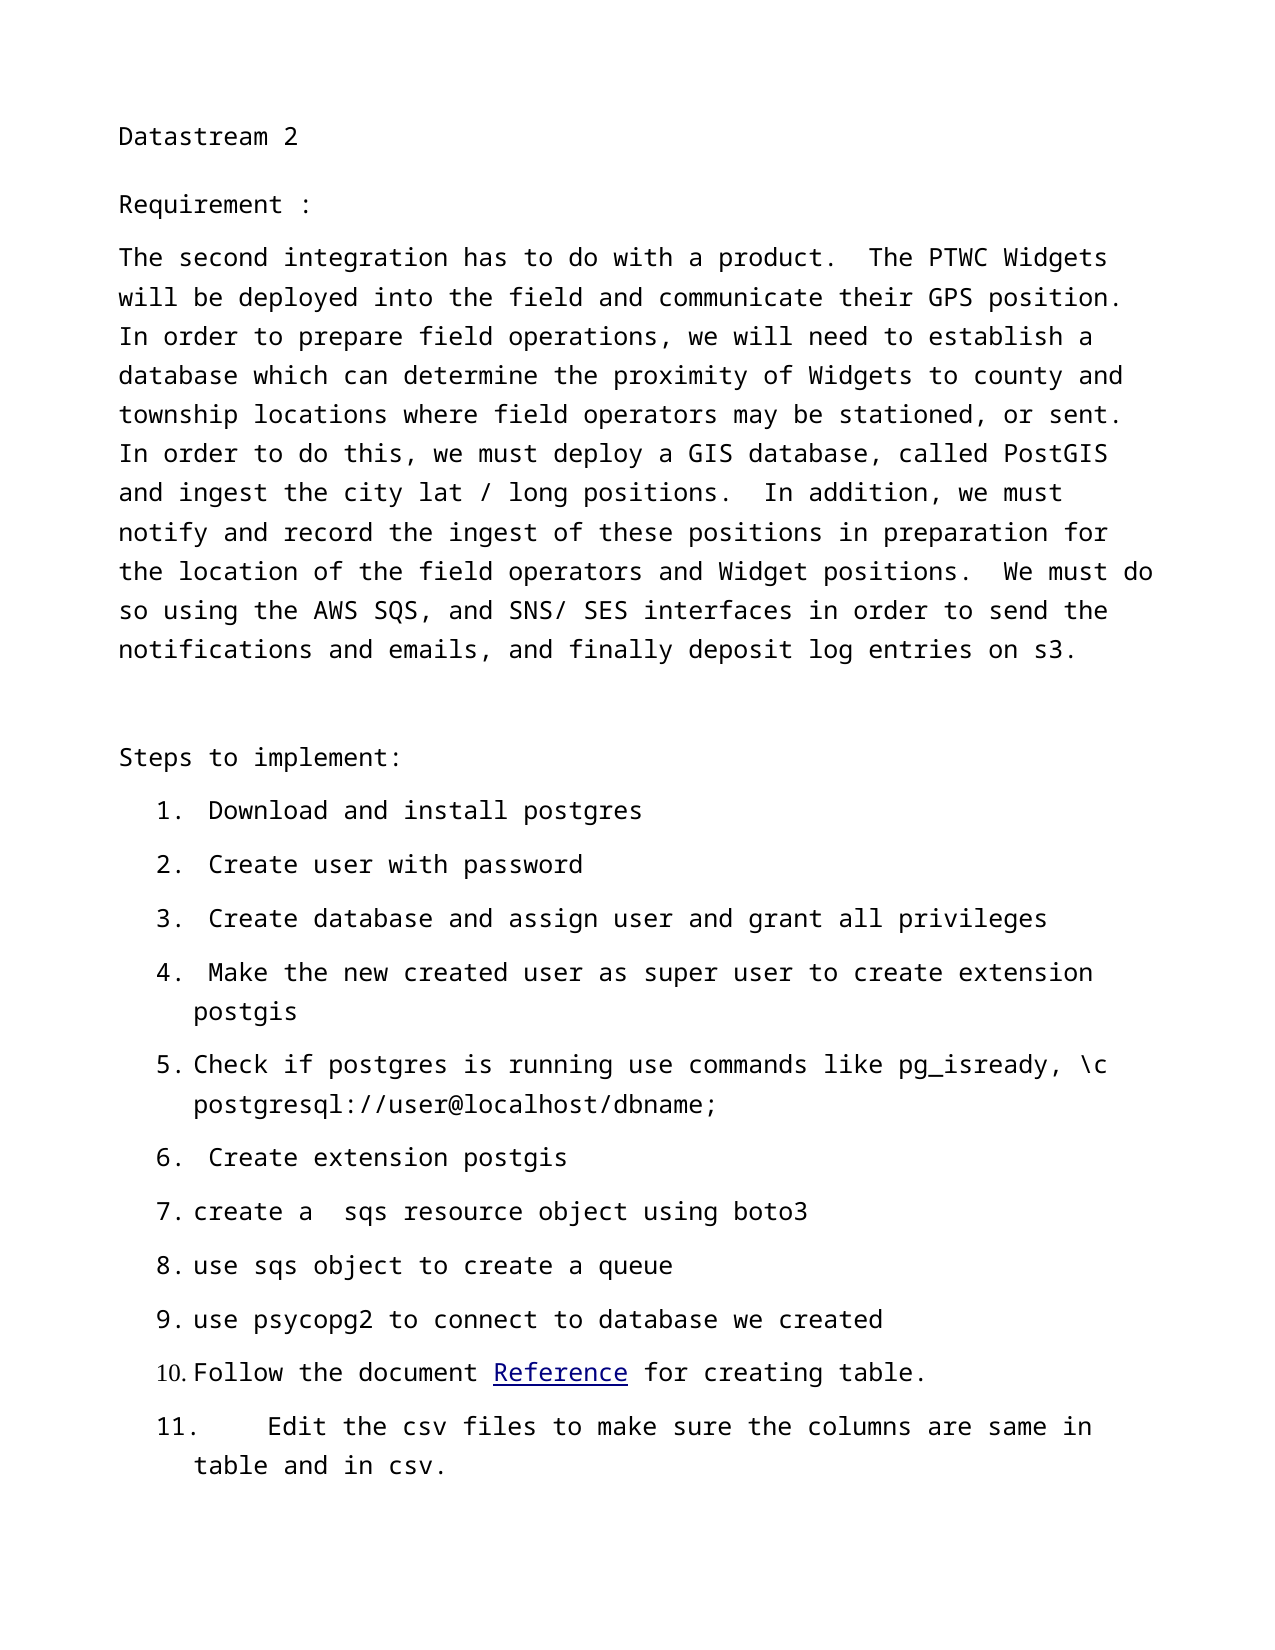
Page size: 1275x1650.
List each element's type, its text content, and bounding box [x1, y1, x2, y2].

list Create user with password [156, 847, 1157, 881]
text The second integration has to do with a product. The PTWC Widgets will be deployed into the field and communicate their GPS position. In order to prepare field operations, we will need to establish a database which can determine the proximity of Widgets to county and township locations where field operators may be stationed, or sent. In order to do this, we must deploy a GIS database, called PostGIS and ingest the city lat / long positions. In addition, we must notify and record the ingest of these positions in preparation for the location of the field operators and Widget positions. We must do so using the AWS SQS, and SNS/ SES interfaces in order to send the notifications and emails, and finally deposit log entries on s3. [118, 240, 1157, 666]
list Download and install postgres [156, 793, 1157, 827]
text Requirement : [118, 186, 1157, 220]
list Make the new created user as super user to create extension postgis [156, 954, 1157, 1027]
list Follow the document Reference for creating table. [156, 1355, 1157, 1389]
list Check if postgres is running use commands like pg_isready, \c postgresql://user@localhost/dbname; [156, 1047, 1157, 1120]
list create a sqs resource object using boto3 [156, 1194, 1157, 1228]
text Datastream 2 [118, 118, 1157, 152]
list use psycopg2 to connect to database we created [156, 1301, 1157, 1335]
list Create extension postgis [156, 1140, 1157, 1174]
list Edit the csv files to make sure the columns are same in table and in csv. [156, 1409, 1157, 1482]
list use sqs object to create a queue [156, 1247, 1157, 1282]
list Create database and assign user and grant all privileges [156, 900, 1157, 934]
text Steps to implement: [118, 739, 1157, 773]
